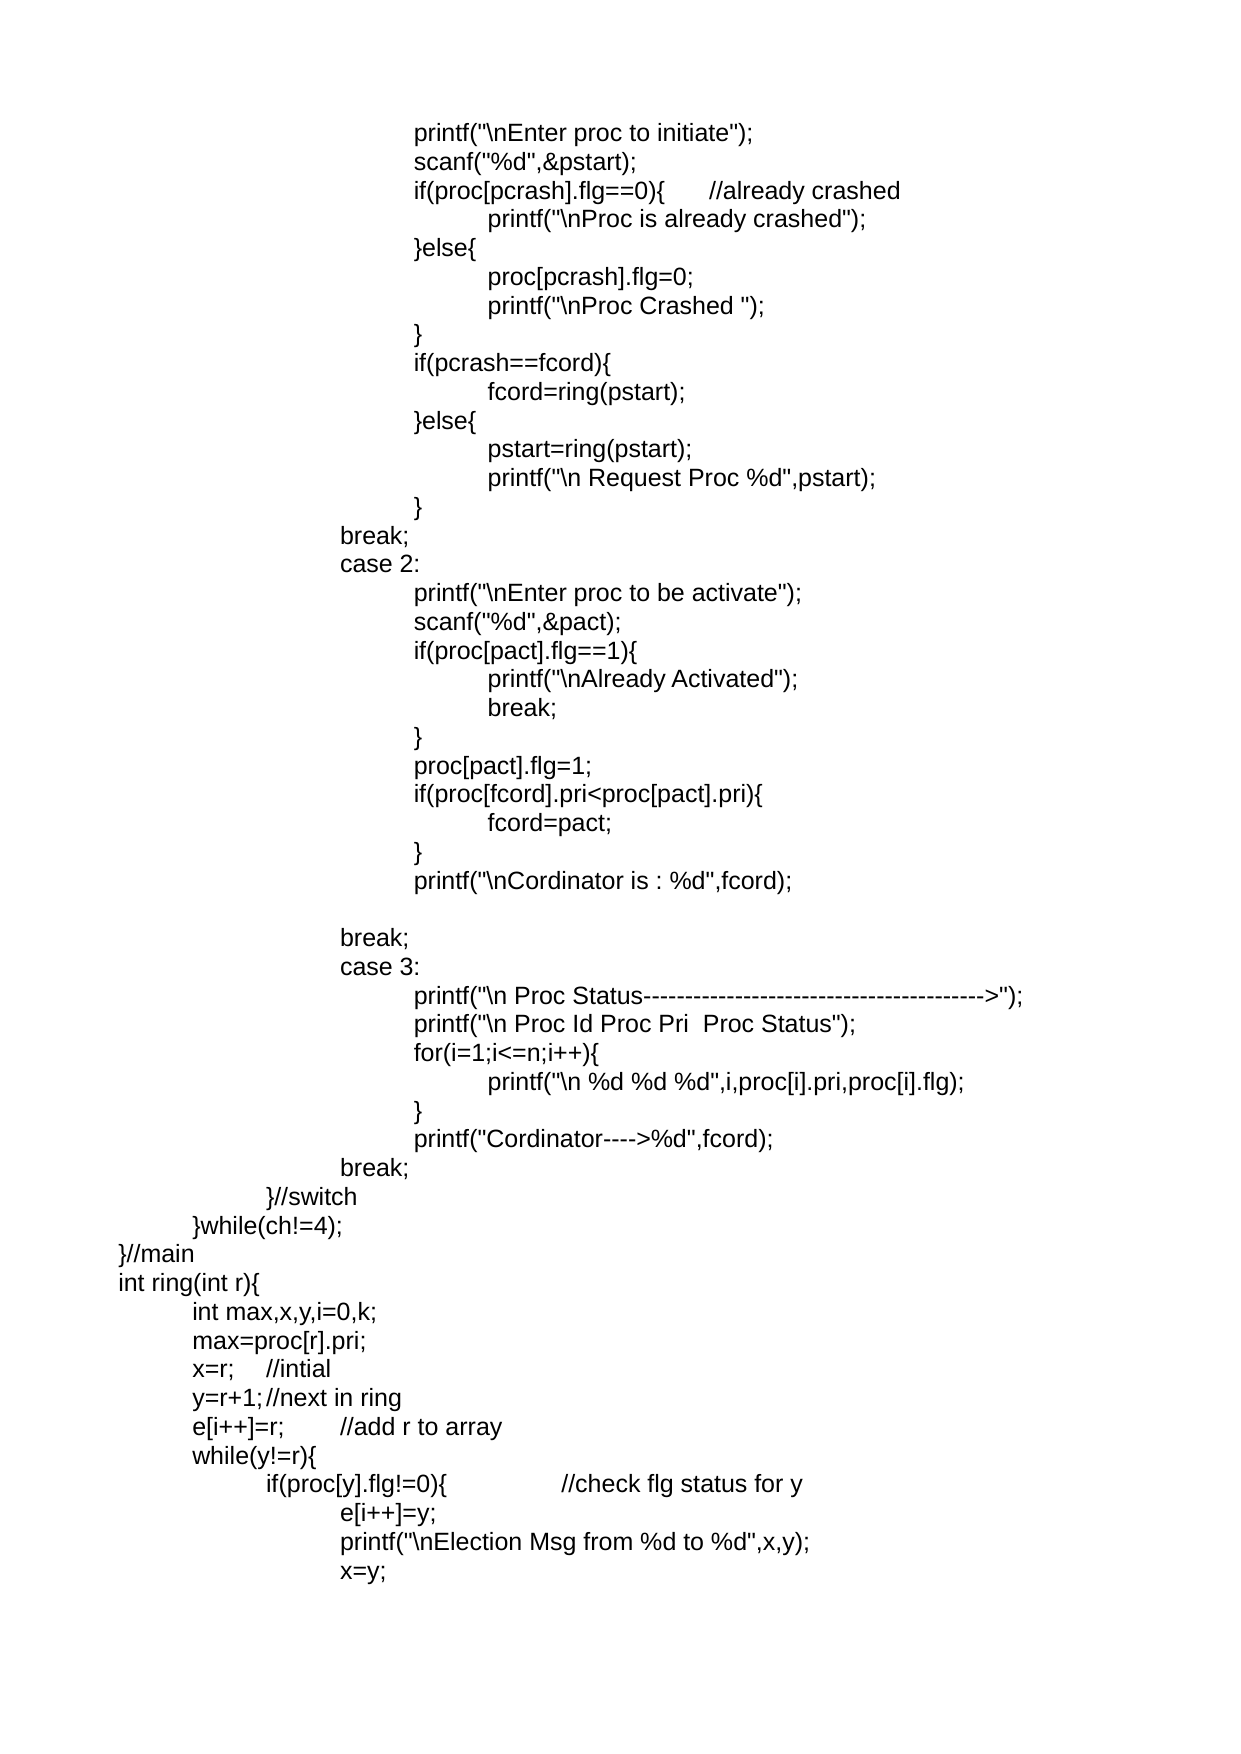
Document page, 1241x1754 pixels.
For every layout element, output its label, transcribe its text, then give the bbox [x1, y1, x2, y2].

text case 3: [118, 952, 1122, 981]
text printf("\n Proc Status----------------------------------------->"); [118, 981, 1122, 1009]
text break; [118, 923, 1122, 952]
text }//main [118, 1239, 1122, 1268]
text for(i=1;i<=n;i++){ [118, 1038, 1122, 1067]
text proc[pact].flg=1; [118, 751, 1122, 779]
text printf("\nEnter proc to be activate"); [118, 578, 1122, 607]
text if(proc[y].flg!=0){ //check flg status for y [118, 1469, 1122, 1498]
text while(y!=r){ [118, 1441, 1122, 1469]
text pstart=ring(pstart); [118, 434, 1122, 463]
text e[i++]=y; [118, 1498, 1122, 1527]
text max=proc[r].pri; [118, 1326, 1122, 1354]
text } [118, 837, 1122, 866]
text if(proc[pact].flg==1){ [118, 636, 1122, 664]
text fcord=ring(pstart); [118, 377, 1122, 406]
text fcord=pact; [118, 808, 1122, 837]
text e[i++]=r; //add r to array [118, 1412, 1122, 1441]
text printf("\nProc Crashed "); [118, 291, 1122, 319]
text printf("\nEnter proc to initiate"); [118, 118, 1122, 147]
text printf("\nProc is already crashed"); [118, 204, 1122, 233]
text scanf("%d",&pact); [118, 607, 1122, 636]
text printf("Cordinator---->%d",fcord); [118, 1124, 1122, 1153]
text break; [118, 1153, 1122, 1182]
text }else{ [118, 233, 1122, 262]
text } [118, 319, 1122, 348]
text x=r; //intial [118, 1354, 1122, 1383]
text }else{ [118, 406, 1122, 434]
text x=y; [118, 1556, 1122, 1584]
text break; [118, 693, 1122, 722]
text }while(ch!=4); [118, 1211, 1122, 1239]
text scanf("%d",&pstart); [118, 147, 1122, 176]
text int ring(int r){ [118, 1268, 1122, 1297]
text if(proc[pcrash].flg==0){ //already crashed [118, 176, 1122, 204]
text int max,x,y,i=0,k; [118, 1297, 1122, 1326]
text } [118, 492, 1122, 521]
text y=r+1; //next in ring [118, 1383, 1122, 1412]
text } [118, 1096, 1122, 1124]
text if(pcrash==fcord){ [118, 348, 1122, 377]
text break; [118, 521, 1122, 549]
text case 2: [118, 549, 1122, 578]
text printf("\n %d %d %d",i,proc[i].pri,proc[i].flg); [118, 1067, 1122, 1096]
text printf("\nAlready Activated"); [118, 664, 1122, 693]
text proc[pcrash].flg=0; [118, 262, 1122, 291]
text printf("\nCordinator is : %d",fcord); [118, 866, 1122, 894]
text }//switch [118, 1182, 1122, 1211]
text printf("\n Proc Id Proc Pri Proc Status"); [118, 1009, 1122, 1038]
text printf("\n Request Proc %d",pstart); [118, 463, 1122, 492]
text printf("\nElection Msg from %d to %d",x,y); [118, 1527, 1122, 1556]
text if(proc[fcord].pri<proc[pact].pri){ [118, 779, 1122, 808]
text } [118, 722, 1122, 751]
